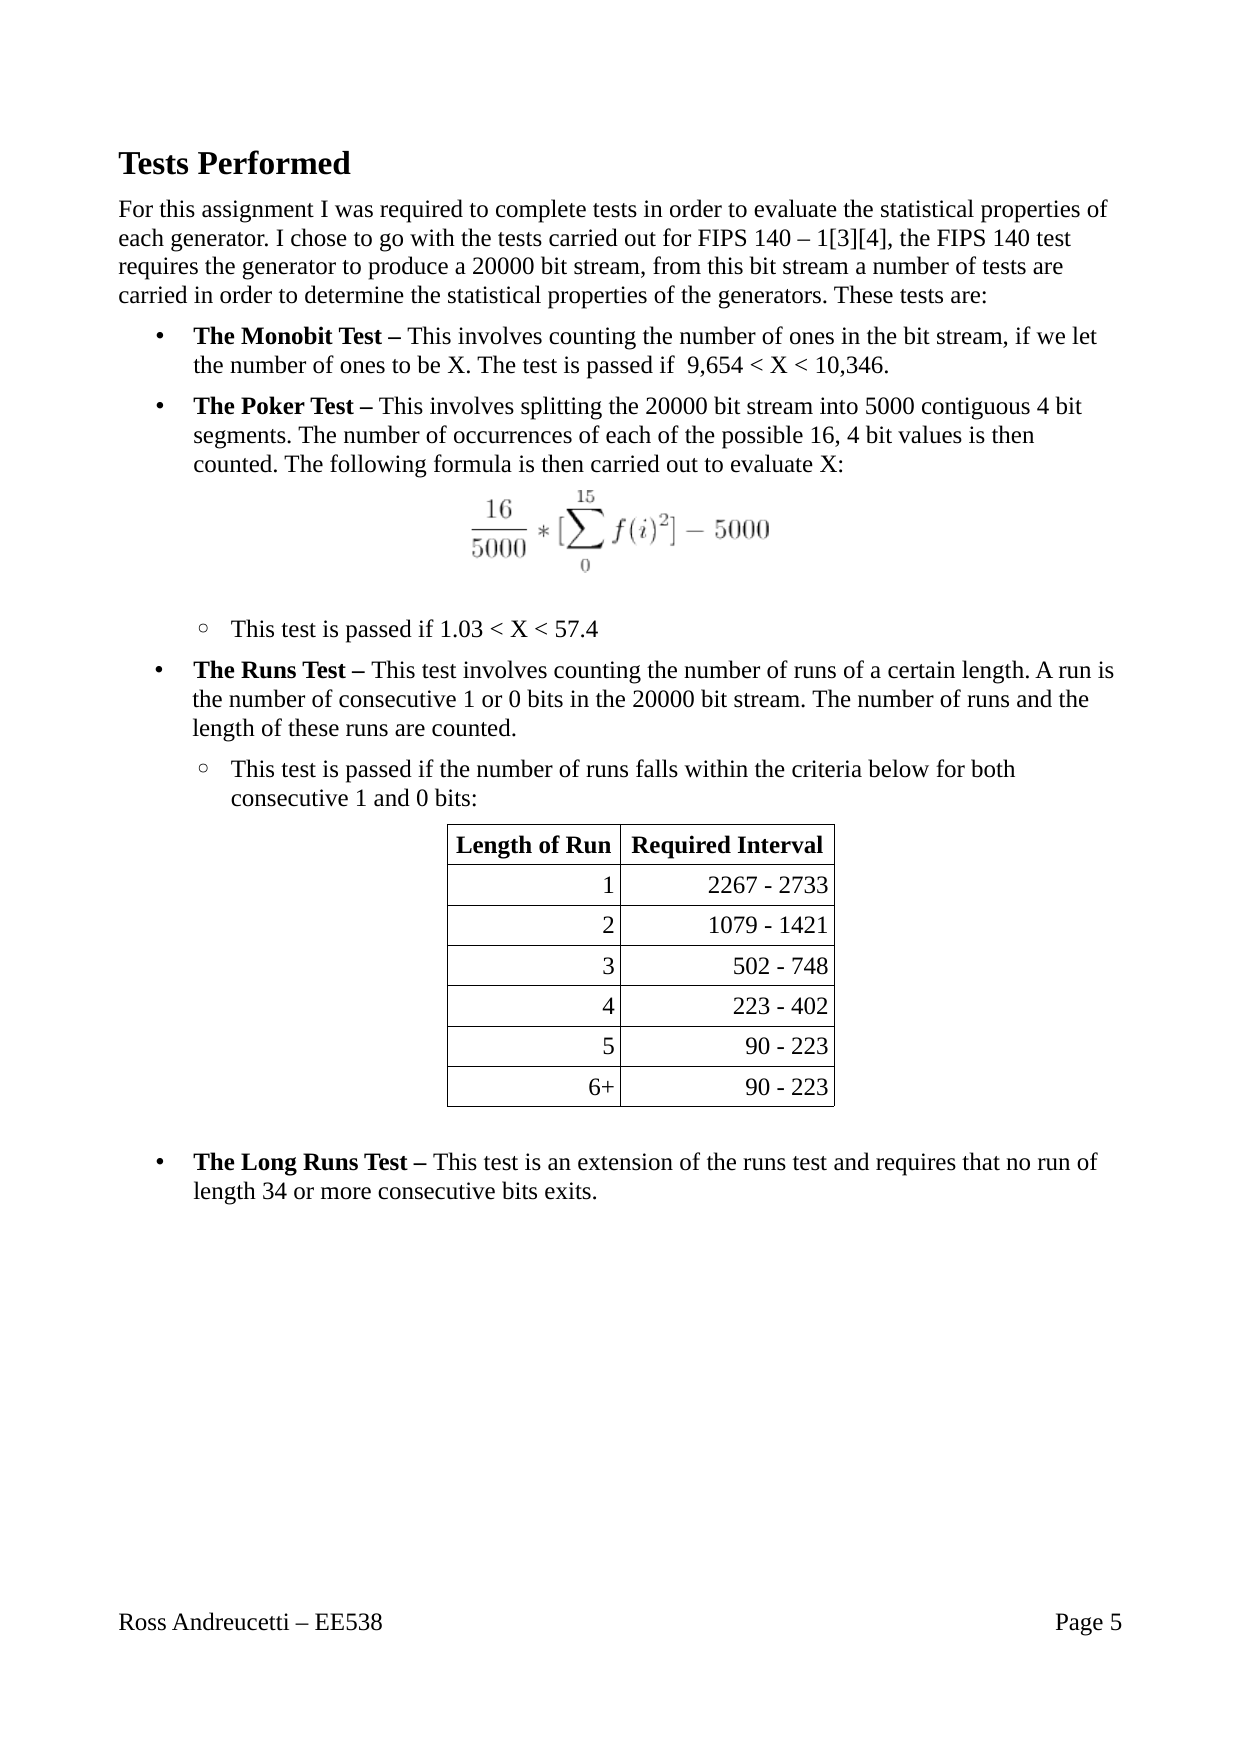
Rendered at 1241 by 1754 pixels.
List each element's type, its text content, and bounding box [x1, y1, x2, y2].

text For this assignment I was required to complete tests in order to evaluate the statistical properties of each generator. I chose to go with the tests carried out for FIPS 140 – 1[3][4], the FIPS 140 test requires the generator to produce a 20000 bit stream, from this bit stream a number of tests are carried in order to determine the statistical properties of the generators. These tests are: [118, 194, 1122, 309]
table_cell 90 - 223 [621, 1067, 834, 1106]
table_cell 1 [448, 865, 620, 904]
list The Monobit Test – This involves counting the number of ones in the bit stream, if we let the number of ones to be X. The test is passed if 9,654 < X < 10,346. [156, 321, 1122, 379]
table_cell 5 [448, 1027, 620, 1066]
list This test is passed if the number of runs falls within the criteria below for both consecutive 1 and 0 bits: [193, 754, 1122, 811]
list The Long Runs Test – This test is an extension of the runs test and requires that no run of length 34 or more consecutive bits exits. [156, 1147, 1122, 1205]
subtitle Tests Performed [118, 143, 1122, 181]
table_cell 2267 - 2733 [621, 865, 834, 904]
table_cell 223 - 402 [621, 986, 834, 1026]
table_header Length of Run [448, 825, 620, 864]
list The Runs Test – This test involves counting the number of runs of a certain length. A run is the number of consecutive 1 or 0 bits in the 20000 bit stream. The number of runs and the length of these runs are counted. [154, 655, 1122, 741]
list The Poker Test – This involves splitting the 20000 bit stream into 5000 contiguous 4 bit segments. The number of occurrences of each of the possible 16, 4 bit values is then counted. The following formula is then carried out to evaluate X: [156, 391, 1122, 478]
table_cell 3 [448, 946, 620, 985]
table_cell 6+ [448, 1067, 620, 1106]
table_cell 90 - 223 [621, 1027, 834, 1066]
table_header Required Interval [621, 825, 834, 864]
table_cell 2 [448, 906, 620, 945]
list This test is passed if 1.03 < X < 57.4 [193, 614, 1122, 643]
picture [471, 490, 769, 573]
table_cell 1079 - 1421 [621, 906, 834, 945]
table_cell 4 [448, 986, 620, 1026]
table_cell 502 - 748 [621, 946, 834, 985]
